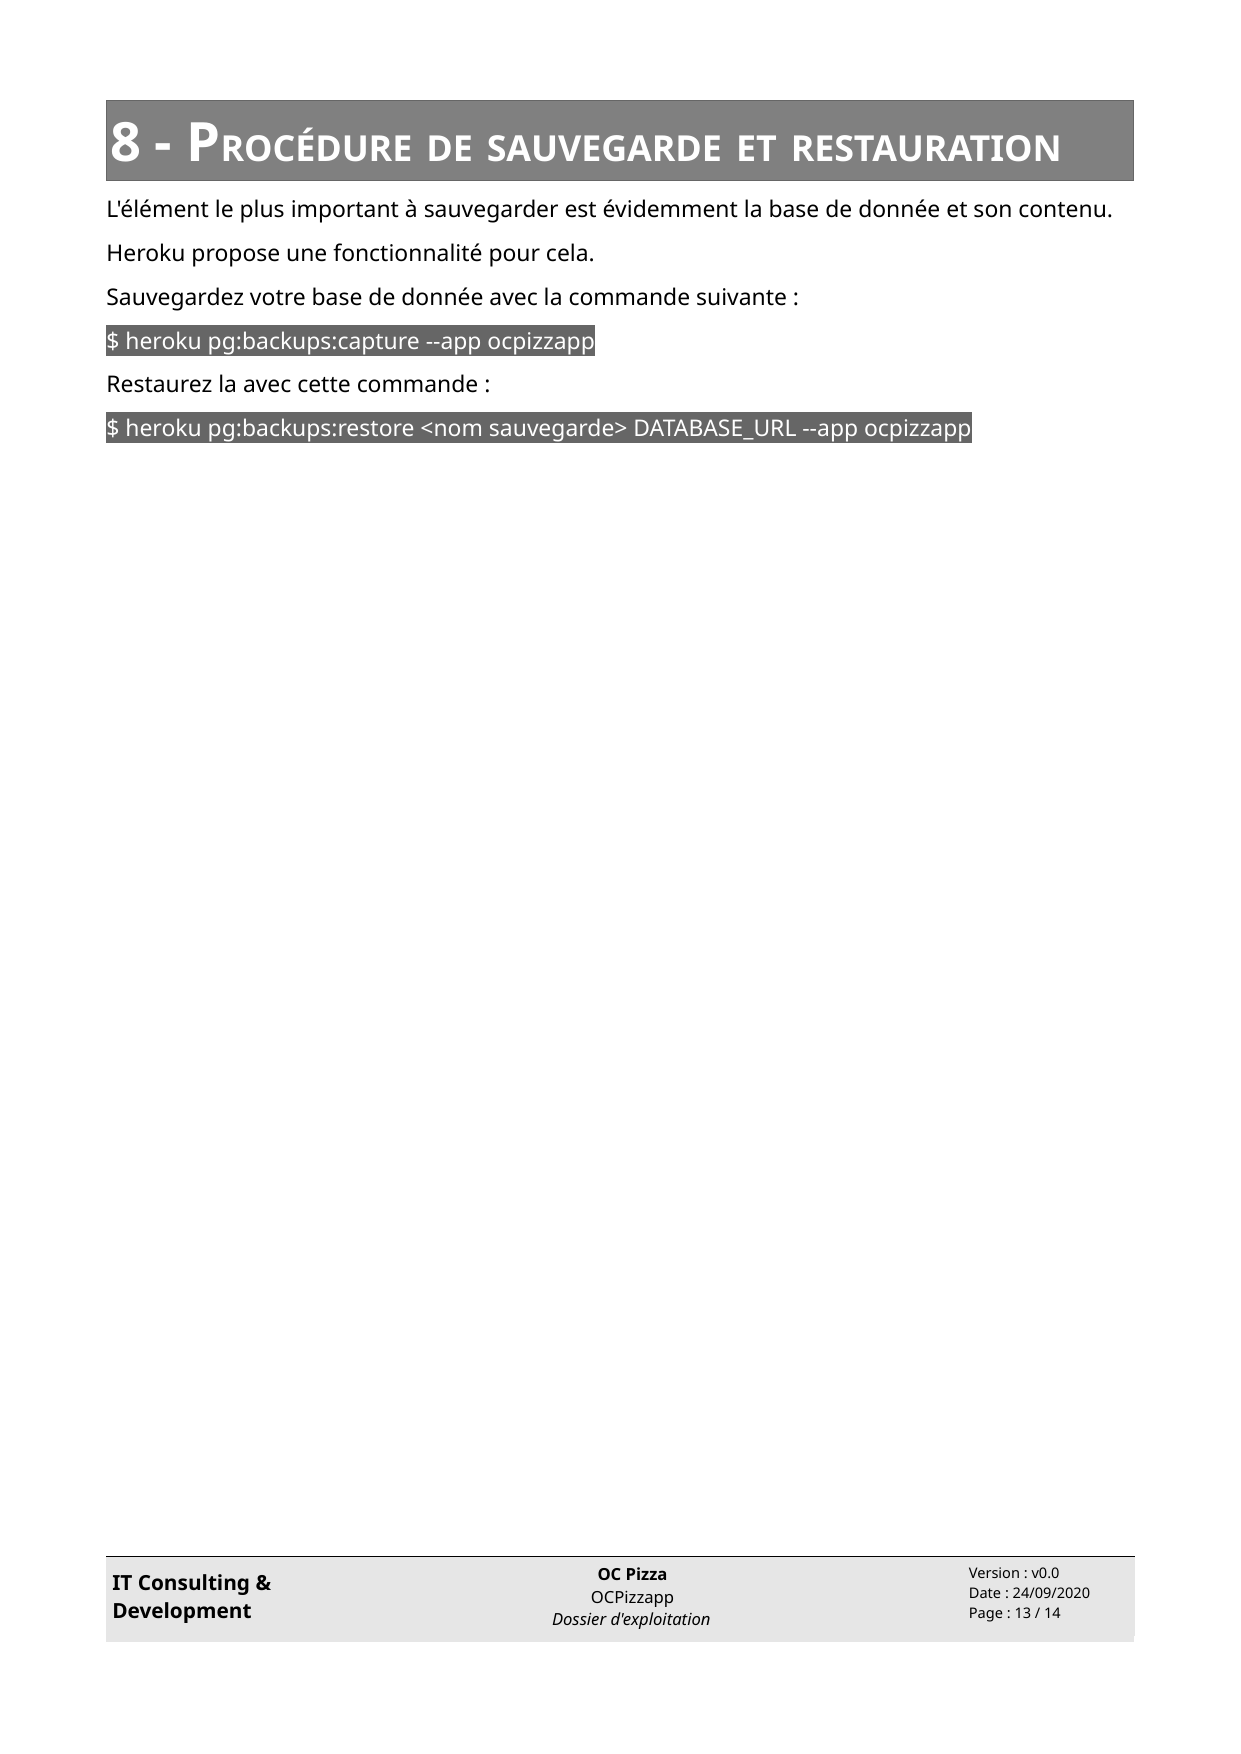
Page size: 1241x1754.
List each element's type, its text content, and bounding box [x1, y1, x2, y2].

text $ heroku pg:backups:capture --app ocpizzapp [106, 325, 1134, 356]
subtitle Procédure de sauvegarde et restauration [107, 101, 1133, 180]
text Heroku propose une fonctionnalité pour cela. [106, 237, 1134, 268]
text Restaurez la avec cette commande : [106, 368, 1134, 400]
text L'élément le plus important à sauvegarder est évidemment la base de donnée et son contenu. [106, 193, 1134, 225]
text $ heroku pg:backups:restore <nom sauvegarde> DATABASE_URL --app ocpizzapp [106, 412, 1134, 443]
text Sauvegardez votre base de donnée avec la commande suivante : [106, 281, 1134, 312]
